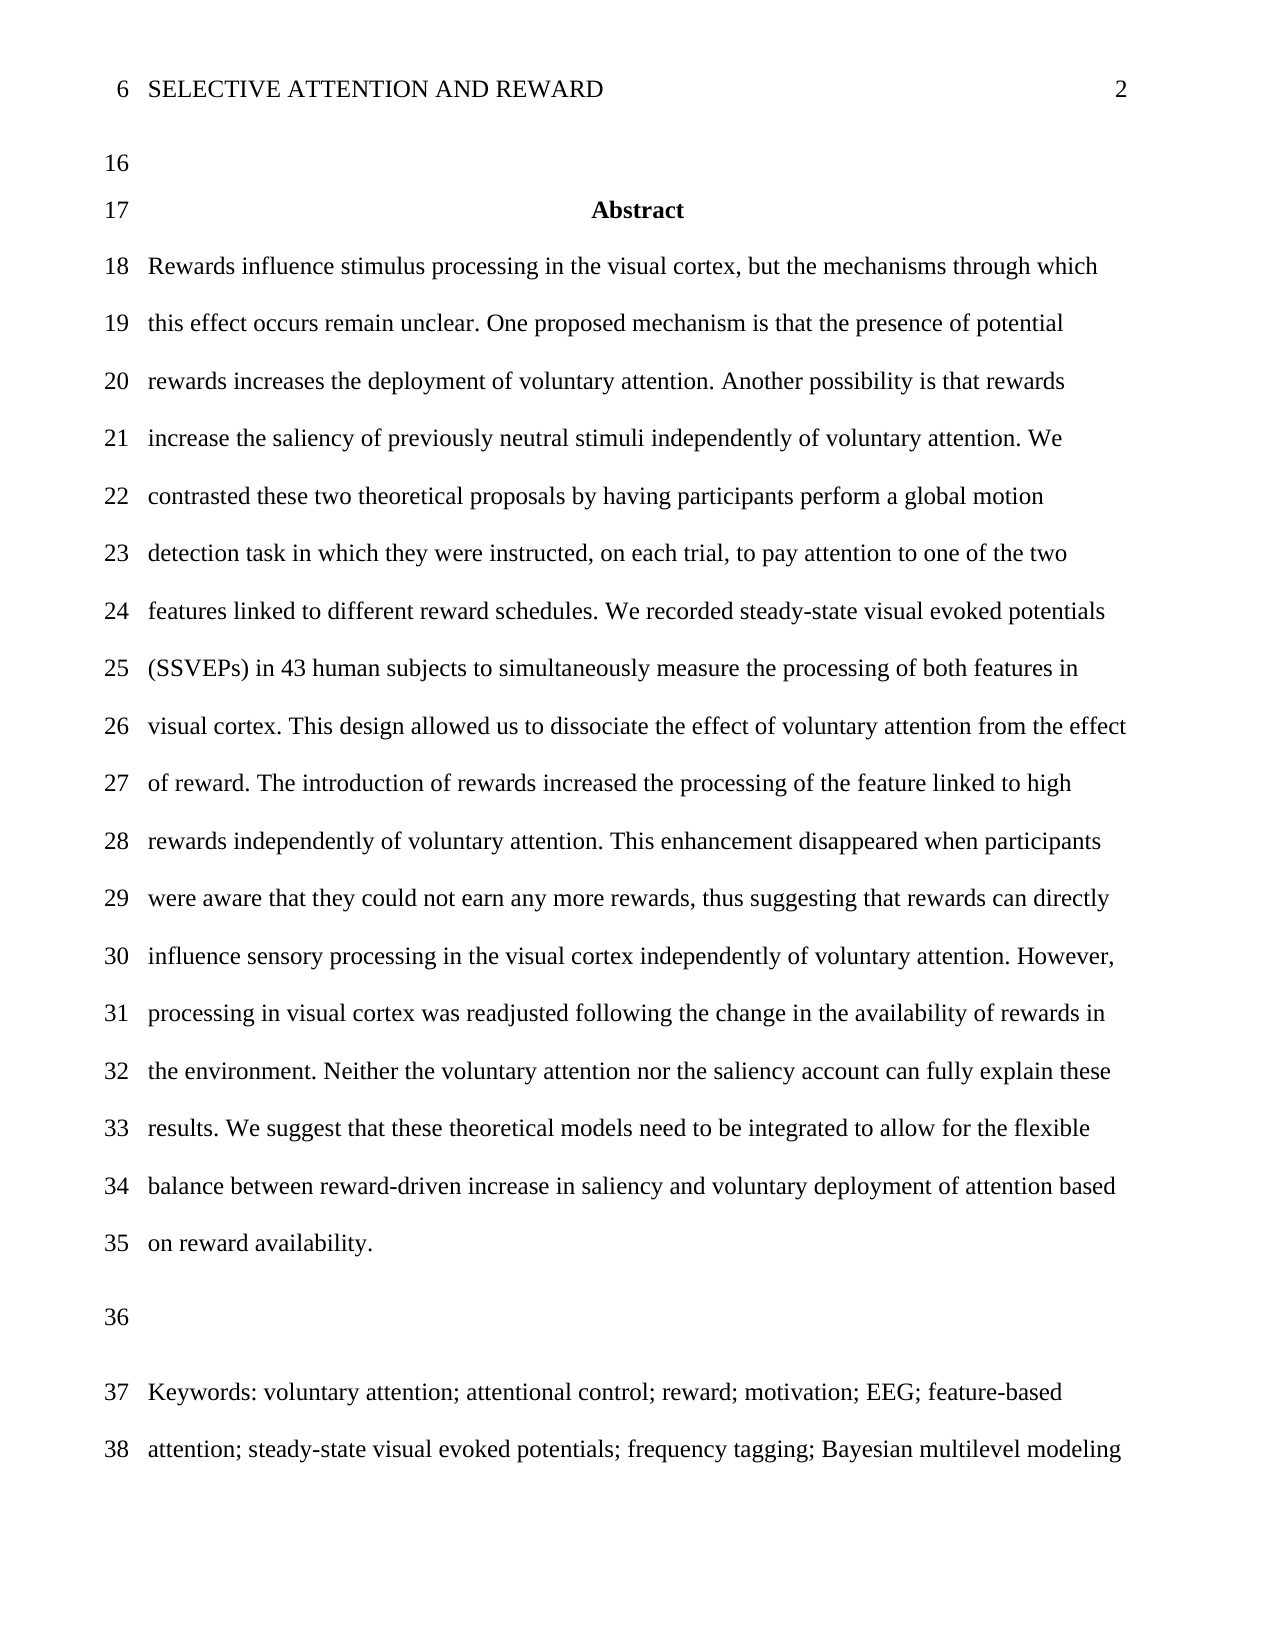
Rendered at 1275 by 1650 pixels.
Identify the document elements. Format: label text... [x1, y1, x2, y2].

text Rewards influence stimulus processing in the visual cortex, but the mechanisms through which this effect occurs remain unclear. One proposed mechanism is that the presence of potential rewards increases the deployment of voluntary attention. Another possibility is that rewards increase the saliency of previously neutral stimuli independently of voluntary attention. We contrasted these two theoretical proposals by having participants perform a global motion detection task in which they were instructed, on each trial, to pay attention to one of the two features linked to different reward schedules. We recorded steady-state visual evoked potentials (SSVEPs) in 43 human subjects to simultaneously measure the processing of both features in visual cortex. This design allowed us to dissociate the effect of voluntary attention from the effect of reward. The introduction of rewards increased the processing of the feature linked to high rewards independently of voluntary attention. This enhancement disappeared when participants were aware that they could not earn any more rewards, thus suggesting that rewards can directly influence sensory processing in the visual cortex independently of voluntary attention. However, processing in visual cortex was readjusted following the change in the availability of rewards in the environment. Neither the voluntary attention nor the saliency account can fully explain these results. We suggest that these theoretical models need to be integrated to allow for the flexible balance between reward-driven increase in saliency and voluntary deployment of attention based on reward availability. [148, 251, 1127, 1257]
text Keywords: voluntary attention; attentional control; reward; motivation; EEG; feature-based attention; steady-state visual evoked potentials; frequency tagging; Bayesian multilevel modeling [148, 1377, 1127, 1463]
subtitle Abstract [148, 195, 1127, 224]
